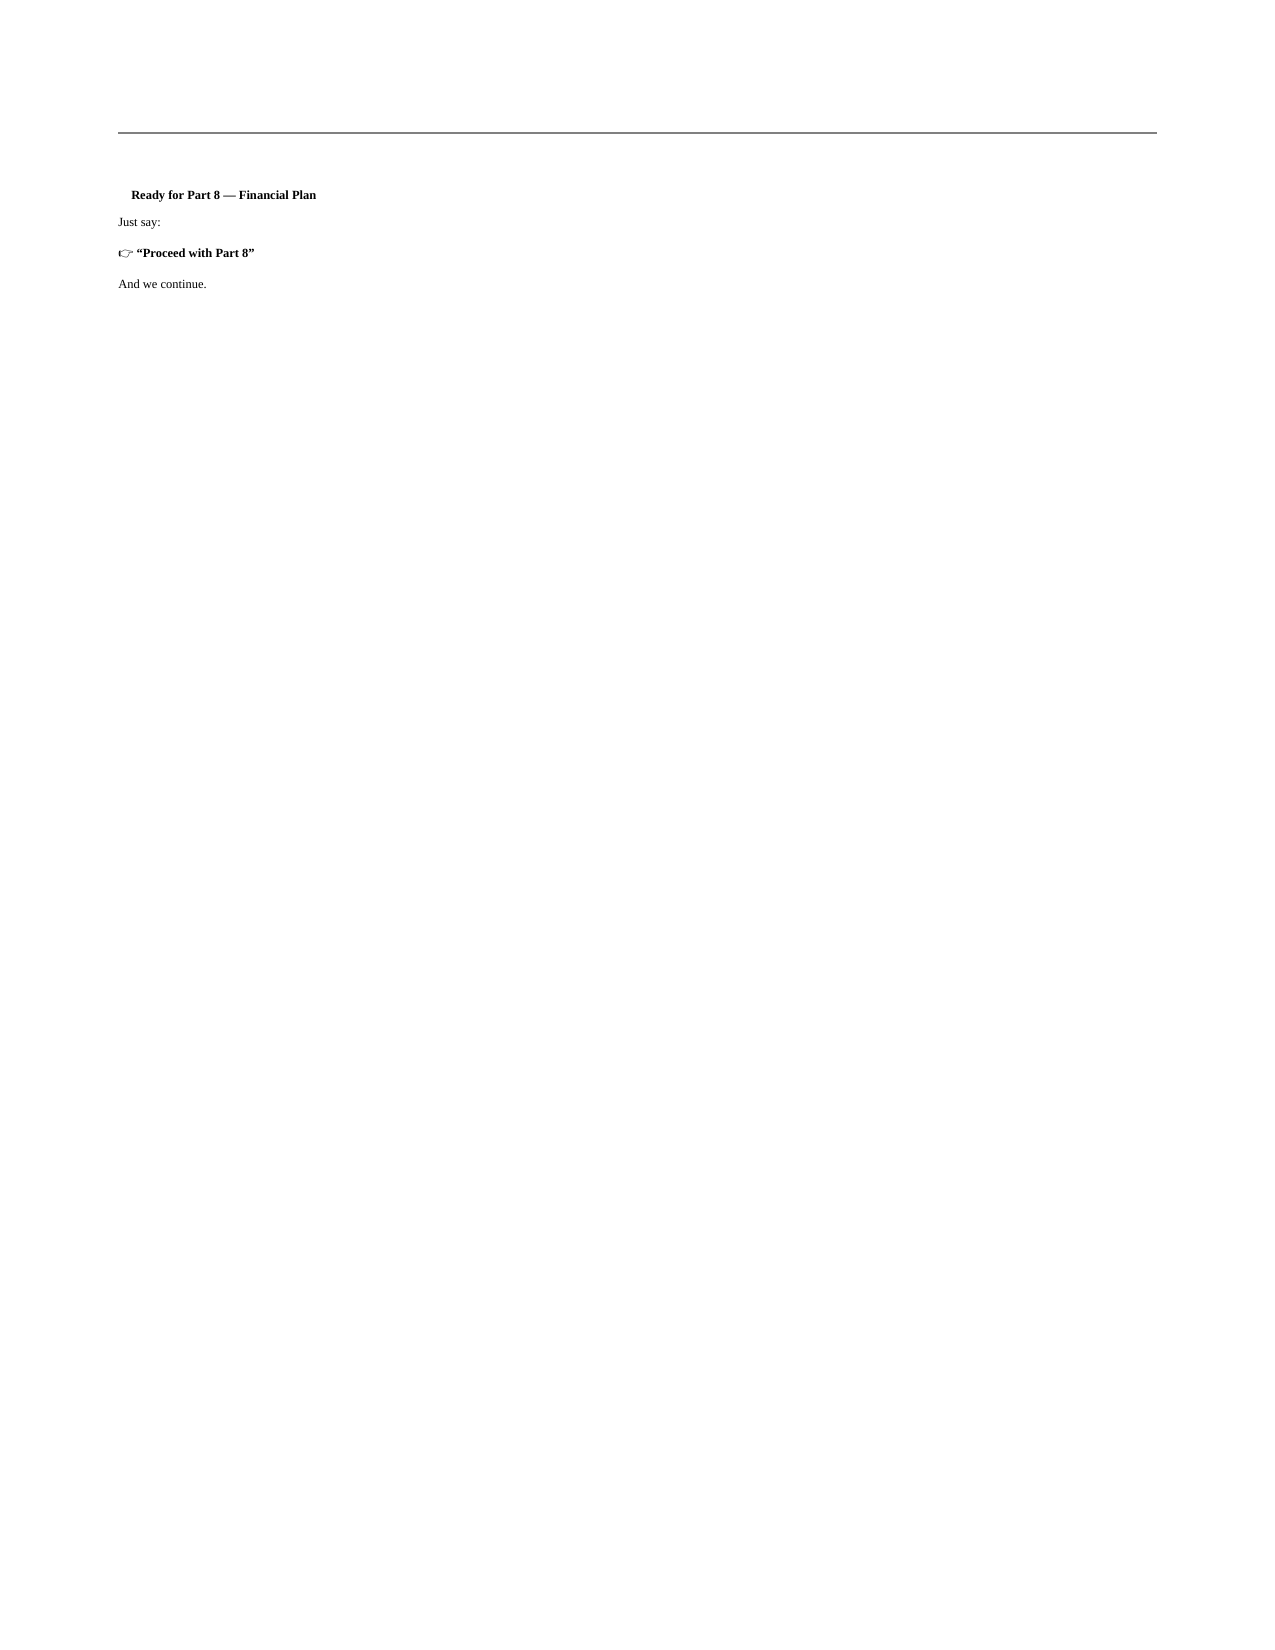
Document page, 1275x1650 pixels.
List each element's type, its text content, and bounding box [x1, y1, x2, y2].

text 👉 “Proceed with Part 8” [118, 245, 1157, 260]
text And we continue. [118, 276, 1157, 291]
text Just say: [118, 214, 1157, 229]
subtitle ✅ Ready for Part 8 — Financial Plan [118, 187, 1157, 202]
